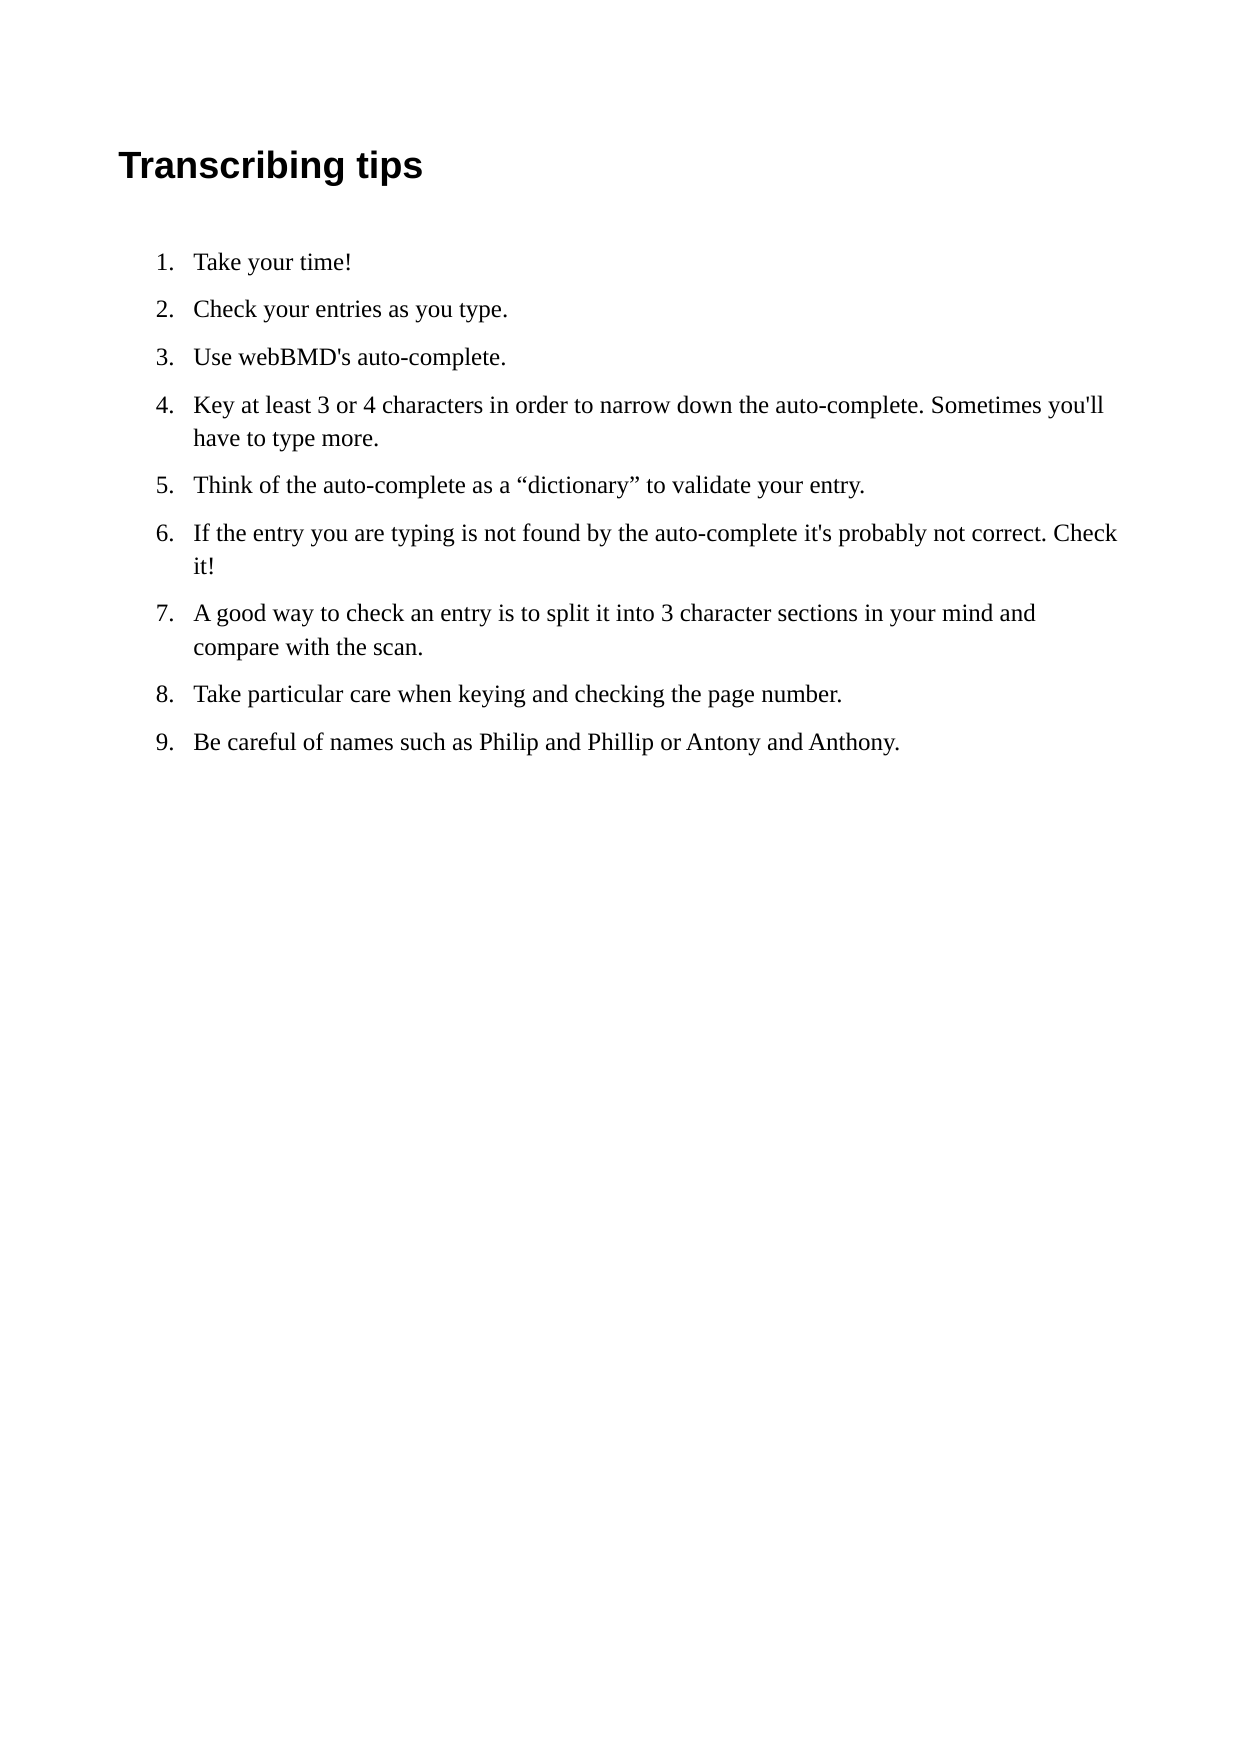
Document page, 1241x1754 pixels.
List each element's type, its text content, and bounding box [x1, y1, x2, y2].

list Think of the auto-complete as a “dictionary” to validate your entry. [156, 470, 1122, 499]
list Check your entries as you type. [156, 294, 1122, 323]
list Use webBMD's auto-complete. [156, 342, 1122, 371]
list Take your time! [156, 247, 1122, 276]
list Take particular care when keying and checking the page number. [156, 679, 1122, 708]
list Be careful of names such as Philip and Phillip or Antony and Anthony. [156, 727, 1122, 756]
list If the entry you are typing is not found by the auto-complete it's probably not correct. Check it! [156, 518, 1122, 580]
list Key at least 3 or 4 characters in order to narrow down the auto-complete. Sometimes you'll have to type more. [156, 390, 1122, 451]
subtitle Transcribing tips [118, 143, 1122, 187]
list A good way to check an entry is to split it into 3 character sections in your mind and compare with the scan. [156, 598, 1122, 660]
